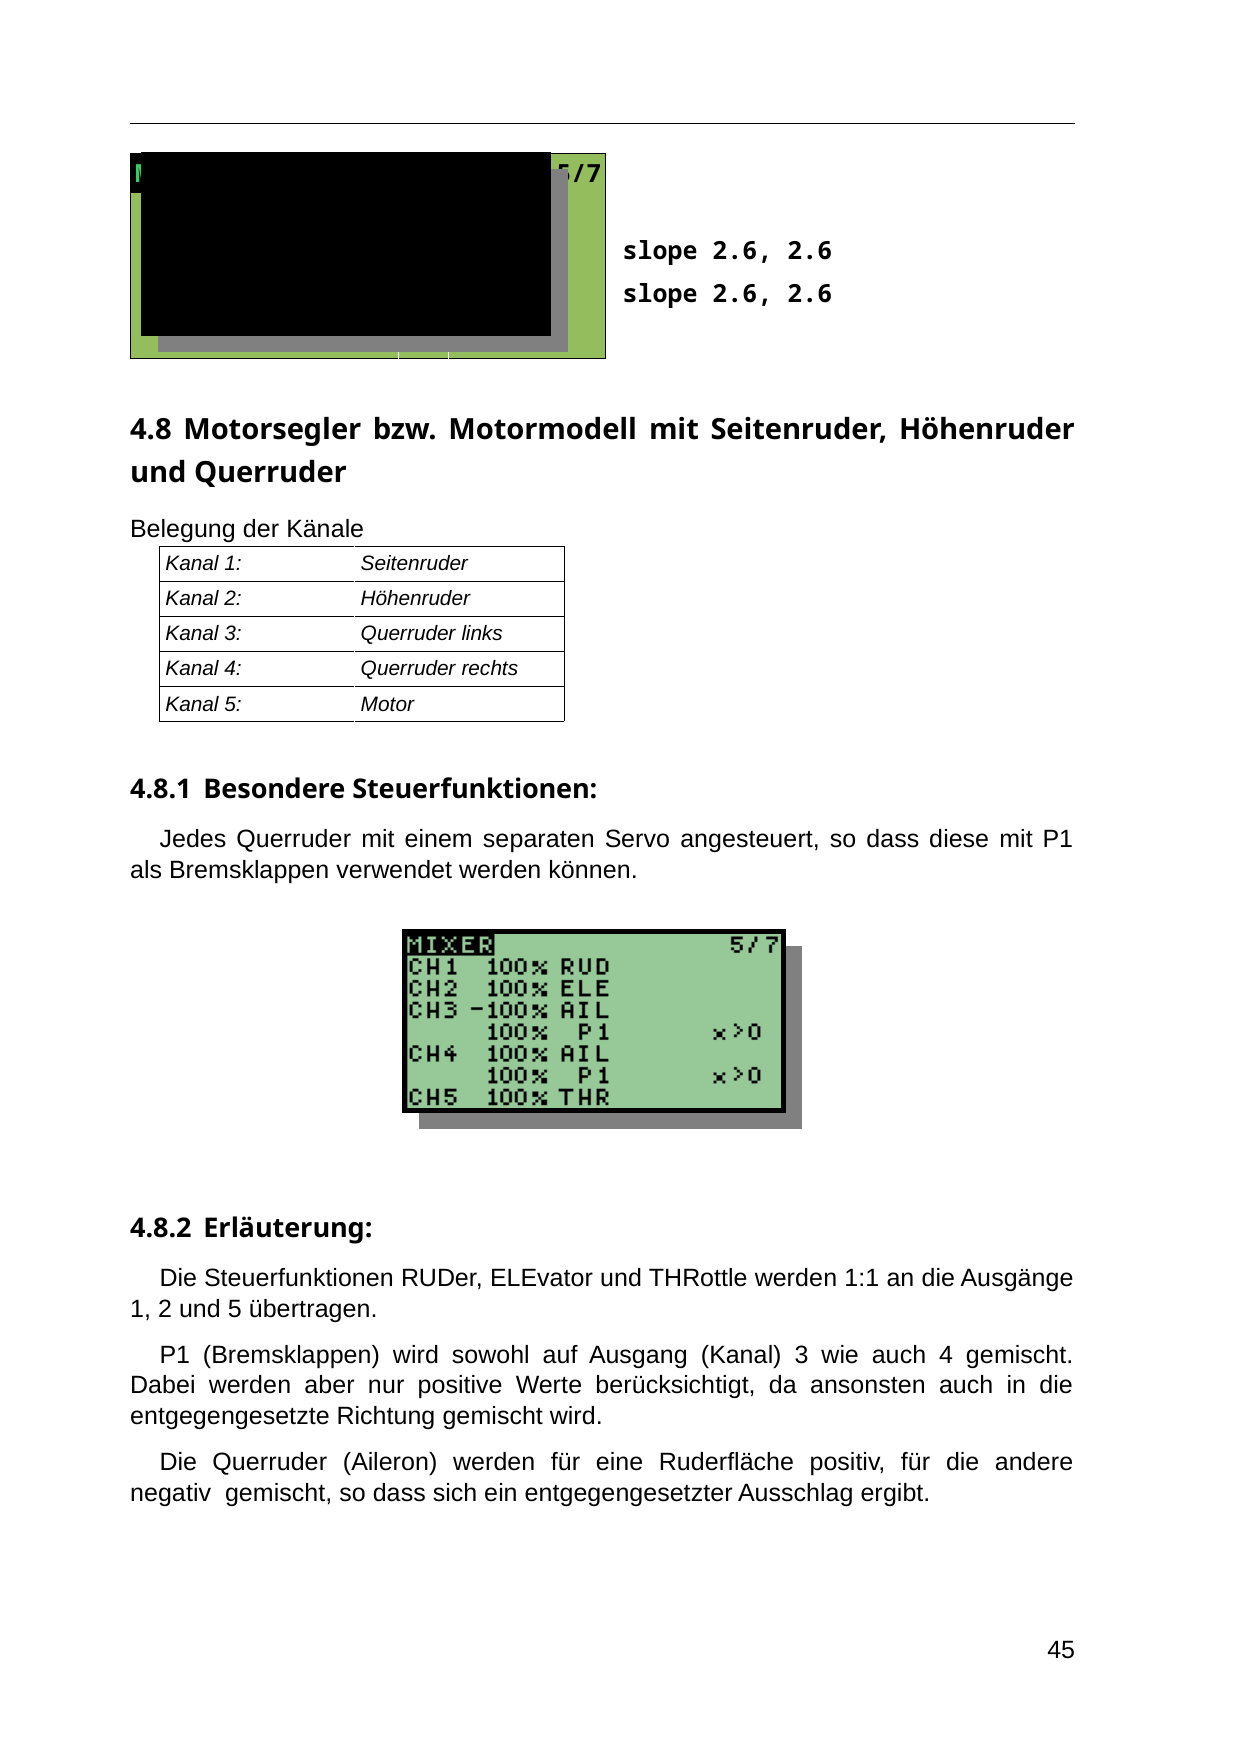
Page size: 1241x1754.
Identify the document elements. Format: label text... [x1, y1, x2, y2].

table_cell Motor [355, 687, 564, 721]
table_cell CH6 [131, 276, 141, 319]
table_cell [449, 352, 523, 358]
subtitle Erläuterung: [130, 1209, 1075, 1246]
table_cell slope 2.6, 2.6 [606, 276, 1075, 319]
table_cell Höhenruder [355, 582, 564, 616]
picture [407, 934, 781, 1108]
table_cell [606, 319, 1075, 359]
table_cell Querruder links [355, 617, 564, 651]
table_cell Kanal 3: [160, 617, 354, 651]
table_cell CH5 [131, 233, 141, 276]
table_cell [523, 319, 605, 358]
table_header Seitenruder [355, 547, 564, 581]
table_header Kanal 1: [160, 547, 354, 581]
table_cell i- [568, 276, 605, 319]
subtitle Besondere Steuerfunktionen: [130, 770, 1075, 807]
table_header [606, 153, 1075, 193]
text P1 (Bremsklappen) wird sowohl auf Ausgang (Kanal) 3 wie auch 4 gemischt. Dabei werden aber nur positive Werte berücksichtigt, da ansonsten auch in die entgegengesetzte Richtung gemischt wird. [130, 1341, 1075, 1430]
table_cell Kanal 4: [160, 652, 354, 686]
table_header 5/7 [551, 154, 605, 193]
table_cell [220, 352, 303, 358]
table_cell [606, 193, 1075, 233]
table_cell [399, 352, 448, 358]
text Belegung der Känale [130, 515, 1075, 543]
table_cell i- [568, 233, 605, 276]
table_cell slope 2.6, 2.6 [606, 233, 1075, 276]
table_header Mixer [131, 154, 141, 193]
table_cell [311, 352, 398, 358]
text Die Steuerfunktionen RUDer, ELEvator und THRottle werden 1:1 an die Ausgänge 1, 2 und 5 übertragen. [130, 1264, 1075, 1323]
text Jedes Querruder mit einem separaten Servo angesteuert, so dass diese mit P1 als Bremsklappen verwendet werden können. [130, 825, 1075, 884]
table_cell [303, 352, 311, 358]
table_cell Querruder rechts [355, 652, 564, 686]
subtitle Motorsegler bzw. Motormodell mit Seitenruder, Höhenruder und Querruder [130, 408, 1075, 491]
table_cell Kanal 2: [160, 582, 354, 616]
table_cell [131, 193, 141, 233]
table_cell [568, 193, 605, 233]
table_cell [131, 319, 220, 358]
text Die Querruder (Aileron) werden für eine Ruderfläche positiv, für die andere negativ gemischt, so dass sich ein entgegengesetzter Ausschlag ergibt. [130, 1448, 1075, 1506]
table_cell Kanal 5: [160, 687, 354, 721]
